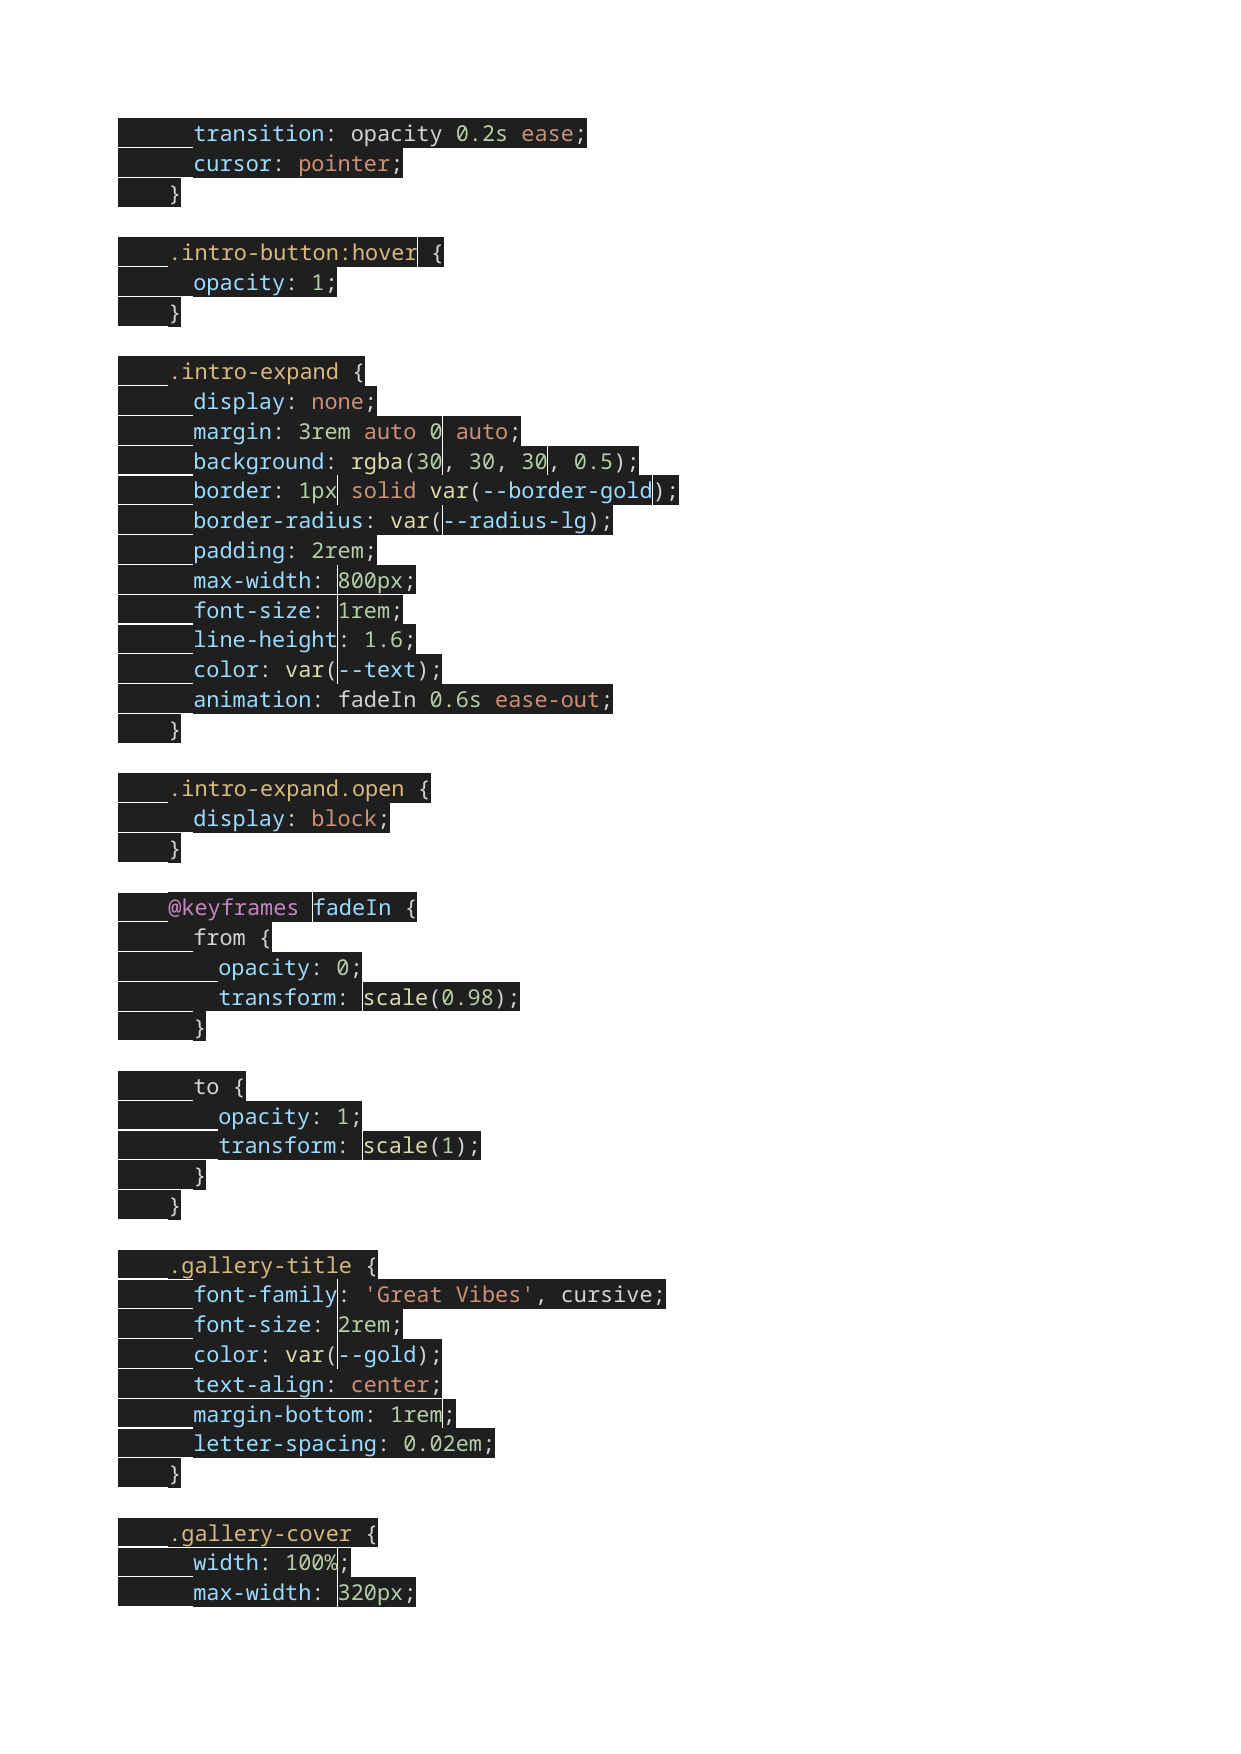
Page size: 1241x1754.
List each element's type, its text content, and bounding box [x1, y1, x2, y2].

text .intro-expand { [118, 356, 1122, 386]
text display: none; [118, 386, 1122, 416]
text } [118, 833, 1122, 863]
text font-family: 'Great Vibes', cursive; [118, 1279, 1122, 1309]
text max-width: 320px; [118, 1577, 1122, 1607]
text } [118, 1458, 1122, 1488]
text color: var(--text); [118, 654, 1122, 684]
text margin: 3rem auto 0 auto; [118, 416, 1122, 446]
text display: block; [118, 803, 1122, 833]
text font-size: 2rem; [118, 1309, 1122, 1339]
text animation: fadeIn 0.6s ease-out; [118, 684, 1122, 714]
text .gallery-cover { [118, 1518, 1122, 1547]
text border-radius: var(--radius-lg); [118, 505, 1122, 535]
text line-height: 1.6; [118, 624, 1122, 654]
text @keyframes fadeIn { [118, 892, 1122, 922]
text opacity: 1; [118, 267, 1122, 297]
text opacity: 1; [118, 1101, 1122, 1131]
text to { [118, 1071, 1122, 1101]
text } [118, 178, 1122, 207]
text .gallery-title { [118, 1249, 1122, 1279]
text opacity: 0; [118, 952, 1122, 982]
text cursor: pointer; [118, 148, 1122, 178]
text max-width: 800px; [118, 565, 1122, 594]
text font-size: 1rem; [118, 594, 1122, 624]
text letter-spacing: 0.02em; [118, 1428, 1122, 1458]
text transform: scale(0.98); [118, 982, 1122, 1011]
text background: rgba(30, 30, 30, 0.5); [118, 446, 1122, 475]
text from { [118, 922, 1122, 952]
text width: 100%; [118, 1547, 1122, 1577]
text } [118, 1190, 1122, 1220]
text } [118, 1011, 1122, 1041]
text } [118, 297, 1122, 327]
text margin-bottom: 1rem; [118, 1398, 1122, 1428]
text .intro-expand.open { [118, 773, 1122, 803]
text padding: 2rem; [118, 535, 1122, 565]
text color: var(--gold); [118, 1339, 1122, 1369]
text border: 1px solid var(--border-gold); [118, 475, 1122, 505]
text .intro-button:hover { [118, 237, 1122, 267]
text text-align: center; [118, 1369, 1122, 1398]
text } [118, 714, 1122, 743]
text transform: scale(1); [118, 1131, 1122, 1160]
text } [118, 1160, 1122, 1190]
text transition: opacity 0.2s ease; [118, 118, 1122, 148]
